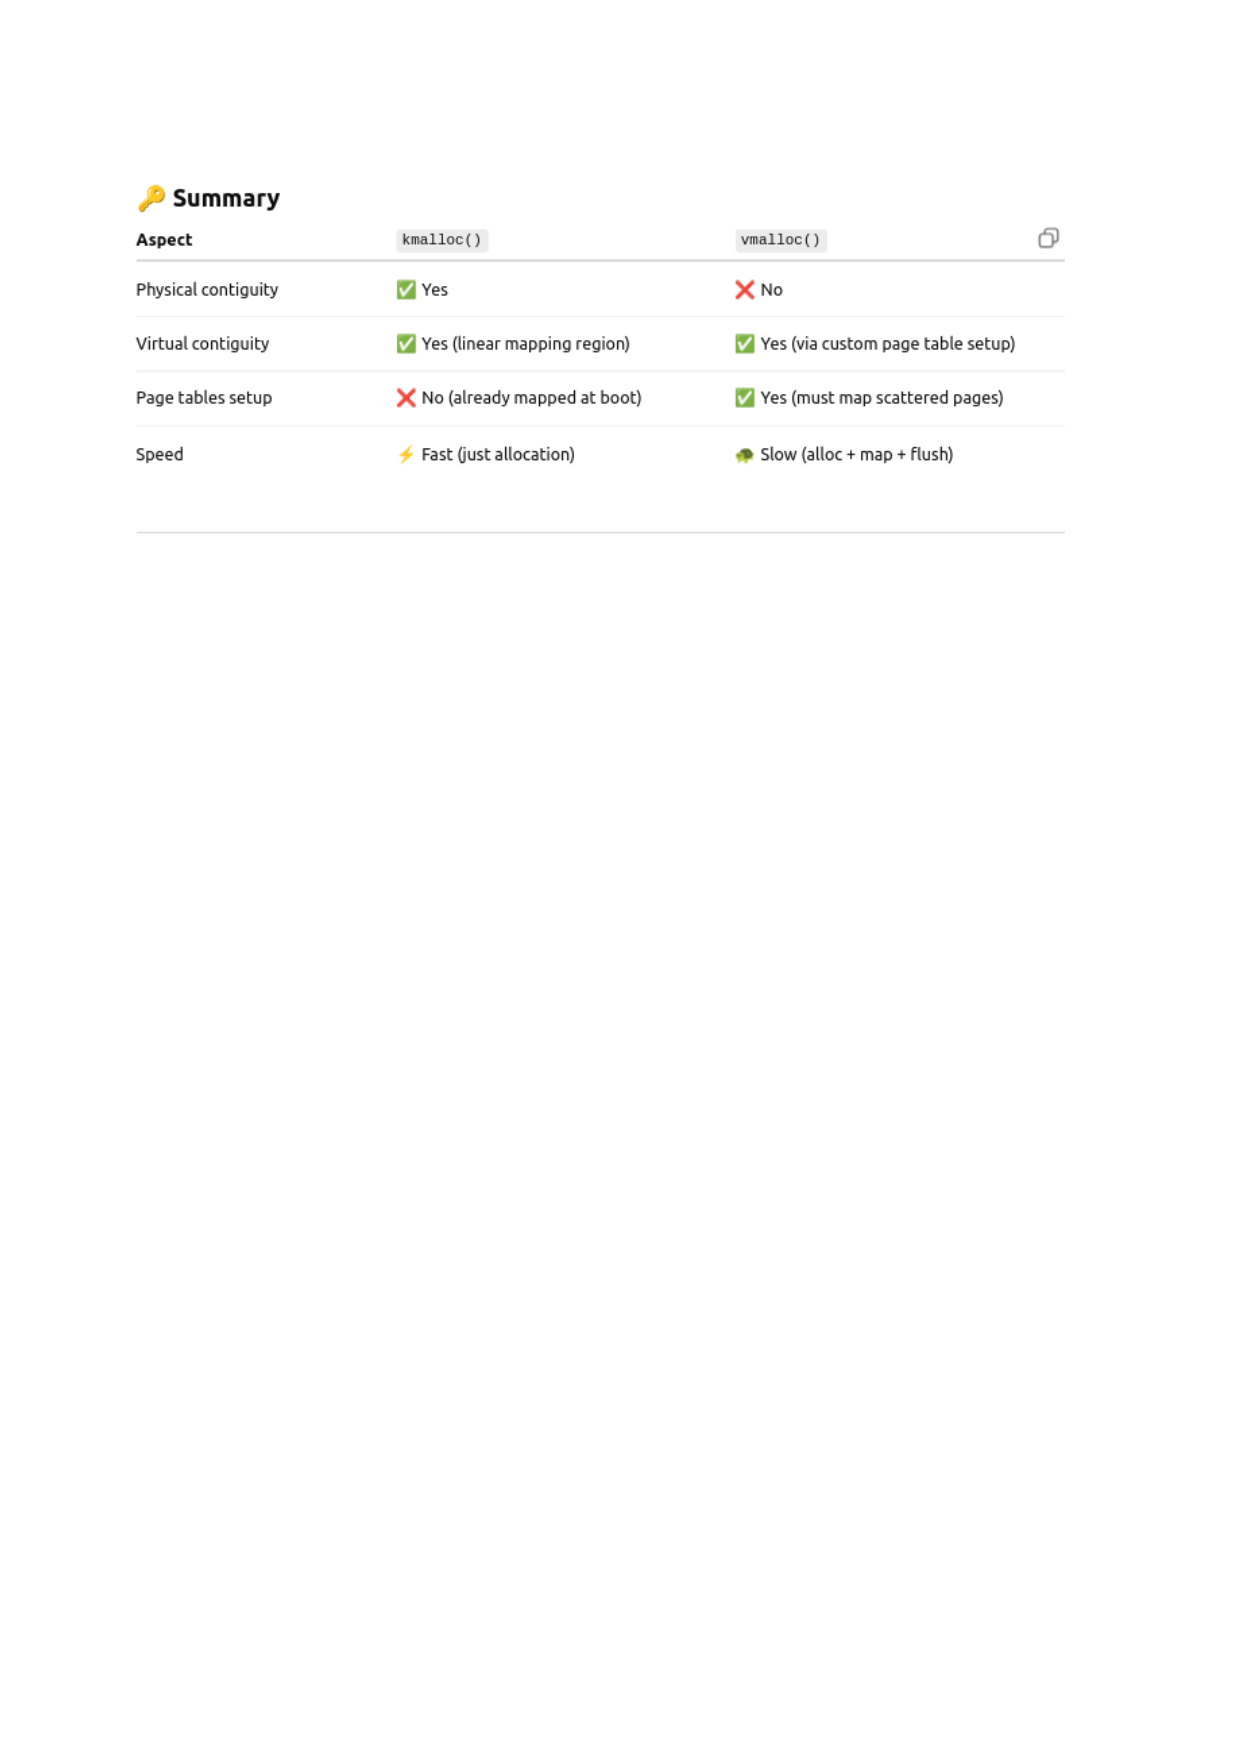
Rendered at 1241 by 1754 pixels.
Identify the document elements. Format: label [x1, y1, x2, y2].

picture [118, 173, 1123, 551]
